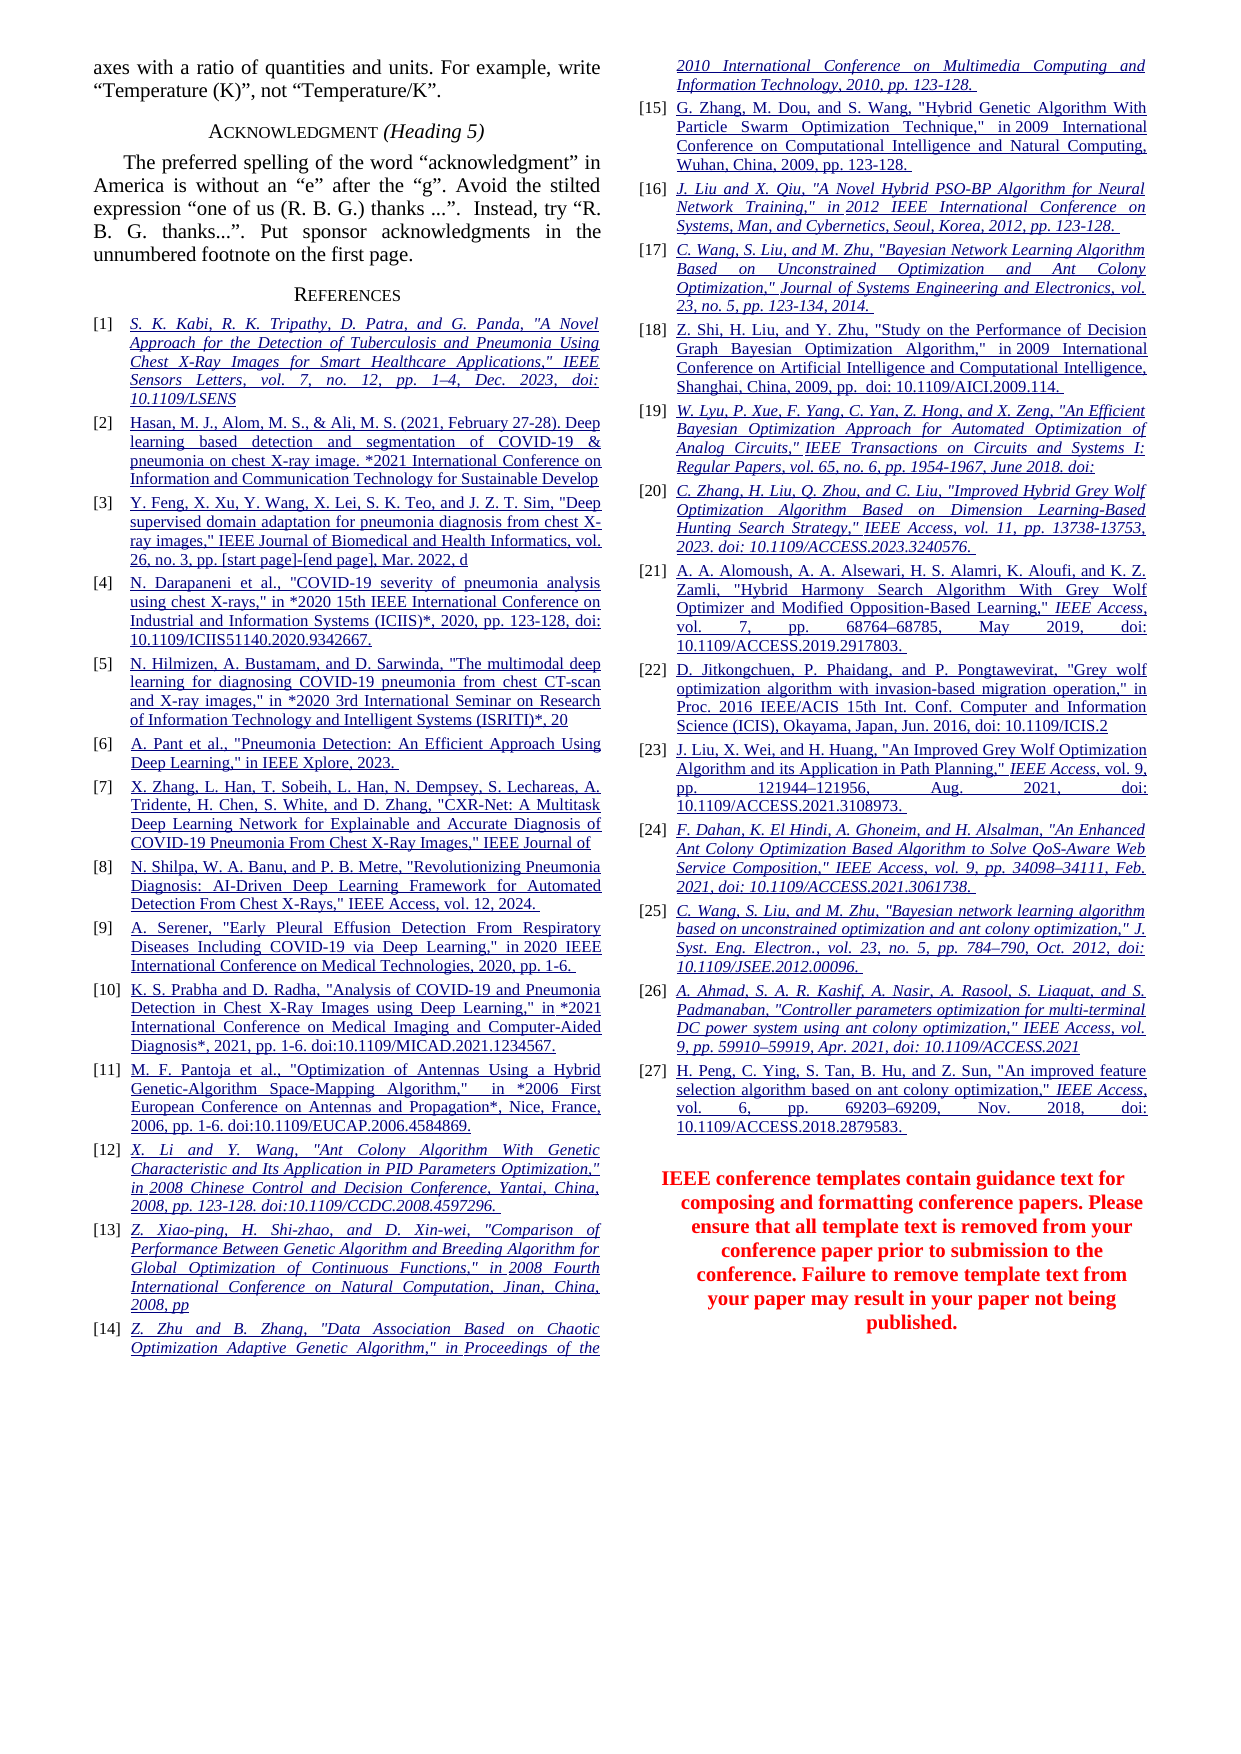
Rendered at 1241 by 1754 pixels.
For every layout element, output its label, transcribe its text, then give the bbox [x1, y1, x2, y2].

list H. Peng, C. Ying, S. Tan, B. Hu, and Z. Sun, "An improved feature selection algorithm based on ant colony optimization," IEEE Access, vol. 6, pp. 69203–69209, Nov. 2018, doi: 10.1109/ACCESS.2018.2879583. [639, 1061, 1147, 1136]
list C. Zhang, H. Liu, Q. Zhou, and C. Liu, "Improved Hybrid Grey Wolf Optimization Algorithm Based on Dimension Learning-Based Hunting Search Strategy," IEEE Access, vol. 11, pp. 13738-13753, 2023. doi: 10.1109/ACCESS.2023.3240576. [639, 481, 1147, 556]
list X. Zhang, L. Han, T. Sobeih, L. Han, N. Dempsey, S. Lechareas, A. Tridente, H. Chen, S. White, and D. Zhang, "CXR-Net: A Multitask Deep Learning Network for Explainable and Accurate Diagnosis of COVID-19 Pneumonia From Chest X-Ray Images," IEEE Journal of [93, 777, 601, 852]
list M. F. Pantoja et al., "Optimization of Antennas Using a Hybrid Genetic-Algorithm Space-Mapping Algorithm," in *2006 First European Conference on Antennas and Propagation*, Nice, France, 2006, pp. 1-6. doi:10.1109/EUCAP.2006.4584869. [93, 1060, 601, 1135]
list A. Pant et al., "Pneumonia Detection: An Efficient Approach Using Deep Learning," in IEEE Xplore, 2023. [93, 734, 601, 772]
text The preferred spelling of the word “acknowledgment” in America is without an “e” after the “g”. Avoid the stilted expression “one of us (R. B. G.) thanks ...”. Instead, try “R. B. G. thanks...”. Put sponsor acknowledgments in the unnumbered footnote on the first page. [93, 151, 601, 266]
text IEEE conference templates contain guidance text for composing and formatting conference papers. Please ensure that all template text is removed from your conference paper prior to submission to the conference. Failure to remove template text from your paper may result in your paper not being published. [639, 1166, 1147, 1334]
list Z. Shi, H. Liu, and Y. Zhu, "Study on the Performance of Decision Graph Bayesian Optimization Algorithm," in 2009 International Conference on Artificial Intelligence and Computational Intelligence, Shanghai, China, 2009, pp. doi: 10.1109/AICI.2009.114. [639, 321, 1147, 396]
list S. K. Kabi, R. K. Tripathy, D. Patra, and G. Panda, "A Novel Approach for the Detection of Tuberculosis and Pneumonia Using Chest X-Ray Images for Smart Healthcare Applications," IEEE Sensors Letters, vol. 7, no. 12, pp. 1–4, Dec. 2023, doi: 10.1109/LSENS [93, 314, 601, 408]
list A. Ahmad, S. A. R. Kashif, A. Nasir, A. Rasool, S. Liaquat, and S. Padmanaban, "Controller parameters optimization for multi-terminal DC power system using ant colony optimization," IEEE Access, vol. 9, pp. 59910–59919, Apr. 2021, doi: 10.1109/ACCESS.2021 [639, 981, 1147, 1056]
list C. Wang, S. Liu, and M. Zhu, "Bayesian Network Learning Algorithm Based on Unconstrained Optimization and Ant Colony Optimization," Journal of Systems Engineering and Electronics, vol. 23, no. 5, pp. 123-134, 2014. [639, 241, 1147, 316]
list C. Wang, S. Liu, and M. Zhu, "Bayesian network learning algorithm based on unconstrained optimization and ant colony optimization," J. Syst. Eng. Electron., vol. 23, no. 5, pp. 784–790, Oct. 2012, doi: 10.1109/JSEE.2012.00096. [639, 901, 1147, 976]
list A. A. Alomoush, A. A. Alsewari, H. S. Alamri, K. Aloufi, and K. Z. Zamli, "Hybrid Harmony Search Algorithm With Grey Wolf Optimizer and Modified Opposition-Based Learning," IEEE Access, vol. 7, pp. 68764–68785, May 2019, doi: 10.1109/ACCESS.2019.2917803. [639, 561, 1147, 655]
list Hasan, M. J., Alom, M. S., & Ali, M. S. (2021, February 27-28). Deep learning based detection and segmentation of COVID-19 & pneumonia on chest X-ray image. *2021 International Conference on Information and Communication Technology for Sustainable Develop [93, 413, 601, 488]
list W. Lyu, P. Xue, F. Yang, C. Yan, Z. Hong, and X. Zeng, "An Efficient Bayesian Optimization Approach for Automated Optimization of Analog Circuits," IEEE Transactions on Circuits and Systems I: Regular Papers, vol. 65, no. 6, pp. 1954-1967, June 2018. doi: [639, 401, 1147, 476]
list G. Zhang, M. Dou, and S. Wang, "Hybrid Genetic Algorithm With Particle Swarm Optimization Technique," in 2009 International Conference on Computational Intelligence and Natural Computing, Wuhan, China, 2009, pp. 123-128. [639, 99, 1147, 174]
list N. Darapaneni et al., "COVID-19 severity of pneumonia analysis using chest X-rays," in *2020 15th IEEE International Conference on Industrial and Information Systems (ICIIS)*, 2020, pp. 123-128, doi: 10.1109/ICIIS51140.2020.9342667. [93, 574, 601, 649]
list J. Liu and X. Qiu, "A Novel Hybrid PSO-BP Algorithm for Neural Network Training," in 2012 IEEE International Conference on Systems, Man, and Cybernetics, Seoul, Korea, 2012, pp. 123-128. [639, 179, 1147, 235]
text axes with a ratio of quantities and units. For example, write “Temperature (K)”, not “Temperature/K”. [93, 56, 601, 102]
list A. Serener, "Early Pleural Effusion Detection From Respiratory Diseases Including COVID-19 via Deep Learning," in 2020 IEEE International Conference on Medical Technologies, 2020, pp. 1-6. [93, 919, 601, 975]
list N. Shilpa, W. A. Banu, and P. B. Metre, "Revolutionizing Pneumonia Diagnosis: AI-Driven Deep Learning Framework for Automated Detection From Chest X-Rays," IEEE Access, vol. 12, 2024. [93, 857, 601, 913]
subtitle Acknowledgment (Heading 5) [93, 119, 601, 143]
list X. Li and Y. Wang, "Ant Colony Algorithm With Genetic Characteristic and Its Application in PID Parameters Optimization," in 2008 Chinese Control and Decision Conference, Yantai, China, 2008, pp. 123-128. doi:10.1109/CCDC.2008.4597296. [93, 1141, 601, 1216]
list N. Hilmizen, A. Bustamam, and D. Sarwinda, "The multimodal deep learning for diagnosing COVID-19 pneumonia from chest CT-scan and X-ray images," in *2020 3rd International Seminar on Research of Information Technology and Intelligent Systems (ISRITI)*, 20 [93, 654, 601, 729]
subtitle References [93, 282, 601, 306]
list F. Dahan, K. El Hindi, A. Ghoneim, and H. Alsalman, "An Enhanced Ant Colony Optimization Based Algorithm to Solve QoS-Aware Web Service Composition," IEEE Access, vol. 9, pp. 34098–34111, Feb. 2021, doi: 10.1109/ACCESS.2021.3061738. [639, 821, 1147, 896]
list Z. Zhu and B. Zhang, "Data Association Based on Chaotic Optimization Adaptive Genetic Algorithm," in Proceedings of the [93, 1320, 601, 1357]
list 2010 International Conference on Multimedia Computing and Information Technology, 2010, pp. 123-128. [639, 56, 1147, 94]
list K. S. Prabha and D. Radha, "Analysis of COVID-19 and Pneumonia Detection in Chest X-Ray Images using Deep Learning," in *2021 International Conference on Medical Imaging and Computer-Aided Diagnosis*, 2021, pp. 1-6. doi:10.1109/MICAD.2021.1234567. [93, 980, 601, 1055]
list D. Jitkongchuen, P. Phaidang, and P. Pongtawevirat, "Grey wolf optimization algorithm with invasion-based migration operation," in Proc. 2016 IEEE/ACIS 15th Int. Conf. Computer and Information Science (ICIS), Okayama, Japan, Jun. 2016, doi: 10.1109/ICIS.2 [639, 660, 1147, 735]
list J. Liu, X. Wei, and H. Huang, "An Improved Grey Wolf Optimization Algorithm and its Application in Path Planning," IEEE Access, vol. 9, pp. 121944–121956, Aug. 2021, doi: 10.1109/ACCESS.2021.3108973. [639, 741, 1147, 816]
list Y. Feng, X. Xu, Y. Wang, X. Lei, S. K. Teo, and J. Z. T. Sim, "Deep supervised domain adaptation for pneumonia diagnosis from chest X-ray images," IEEE Journal of Biomedical and Health Informatics, vol. 26, no. 3, pp. [start page]-[end page], Mar. 2022, d [93, 494, 601, 569]
list Z. Xiao-ping, H. Shi-zhao, and D. Xin-wei, "Comparison of Performance Between Genetic Algorithm and Breeding Algorithm for Global Optimization of Continuous Functions," in 2008 Fourth International Conference on Natural Computation, Jinan, China, 2008, pp [93, 1221, 601, 1314]
